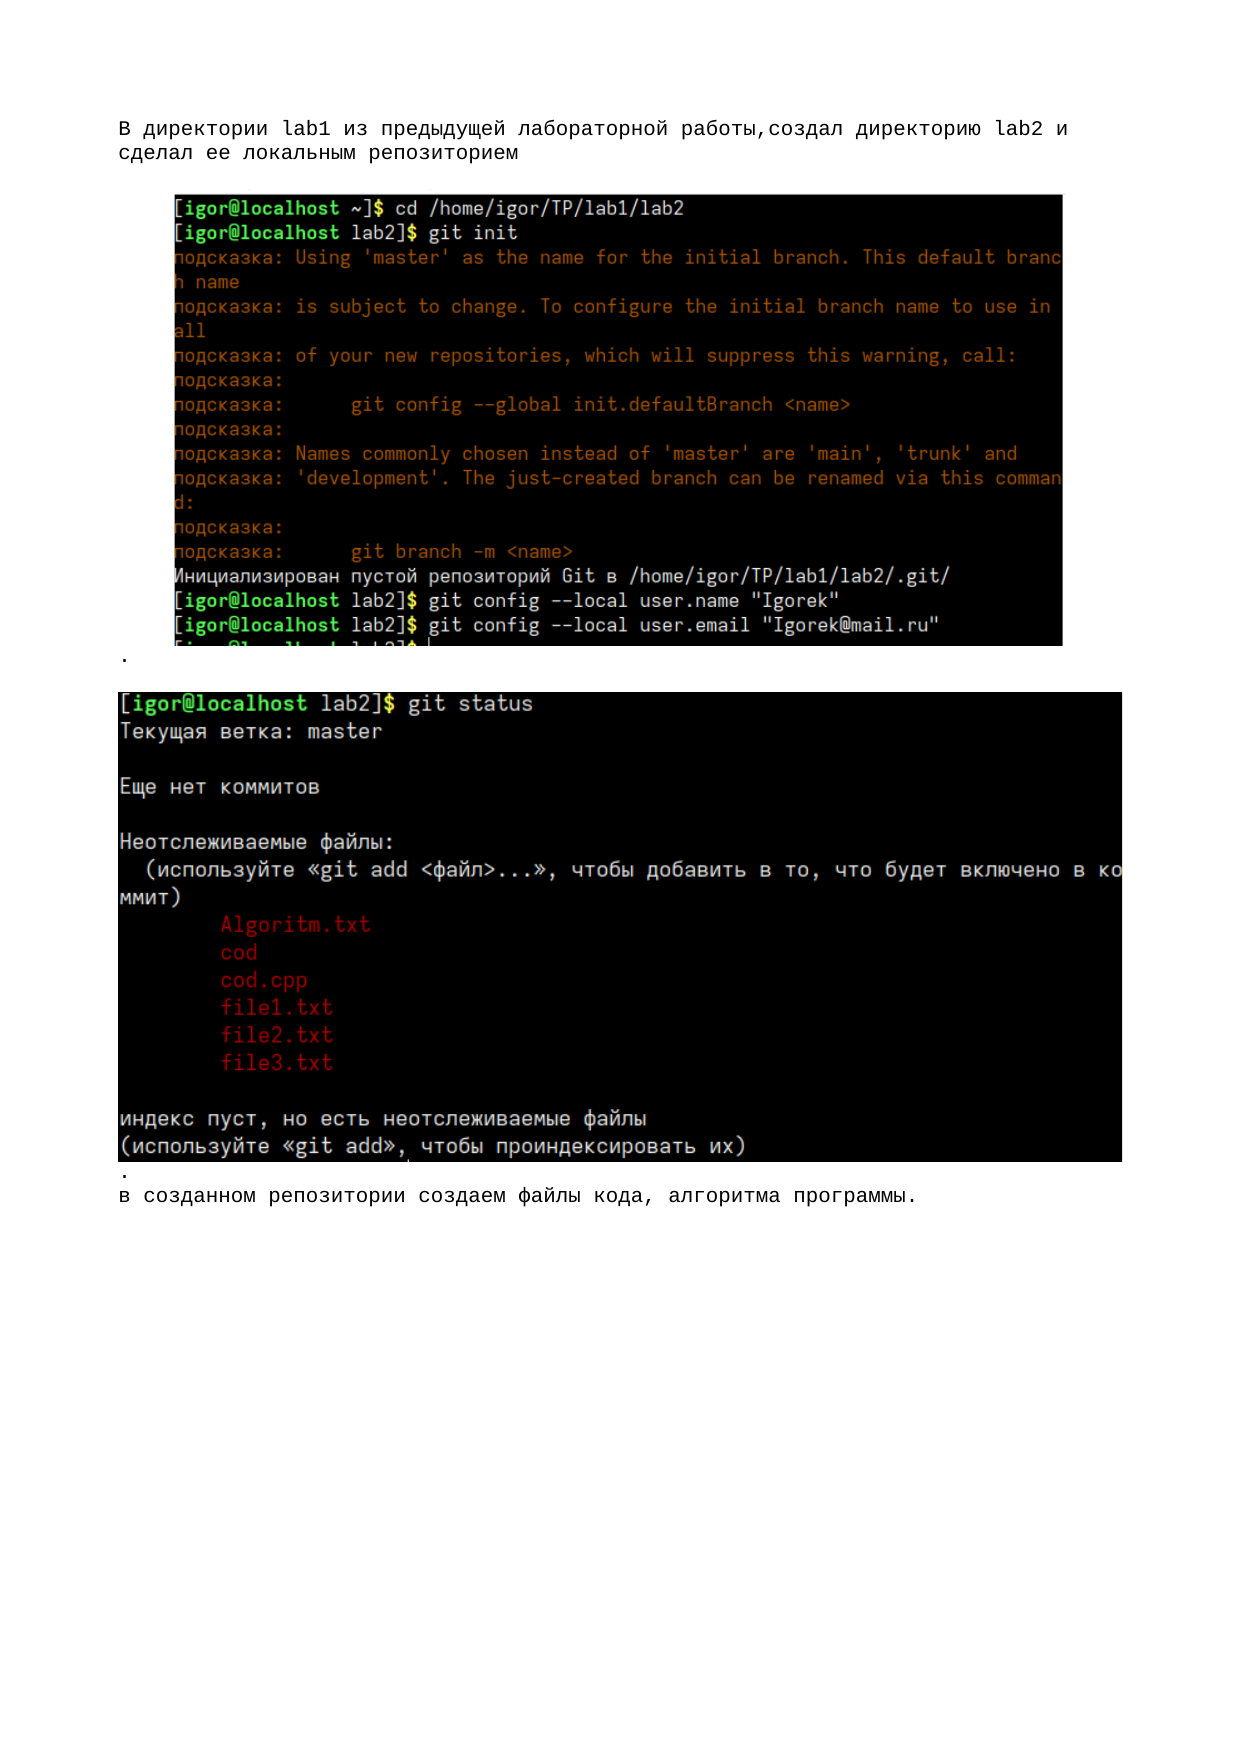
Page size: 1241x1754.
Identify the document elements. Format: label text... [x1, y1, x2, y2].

text . [118, 1162, 1122, 1185]
text . [118, 189, 1122, 669]
picture [118, 692, 1123, 1162]
text в созданном репозитории создаем файлы кода, алгоритма программы. [118, 1185, 1122, 1208]
picture [174, 189, 1066, 646]
text В директории lab1 из предыдущей лабораторной работы,создал директорию lab2 и сделал ее локальным репозиторием [118, 118, 1122, 165]
